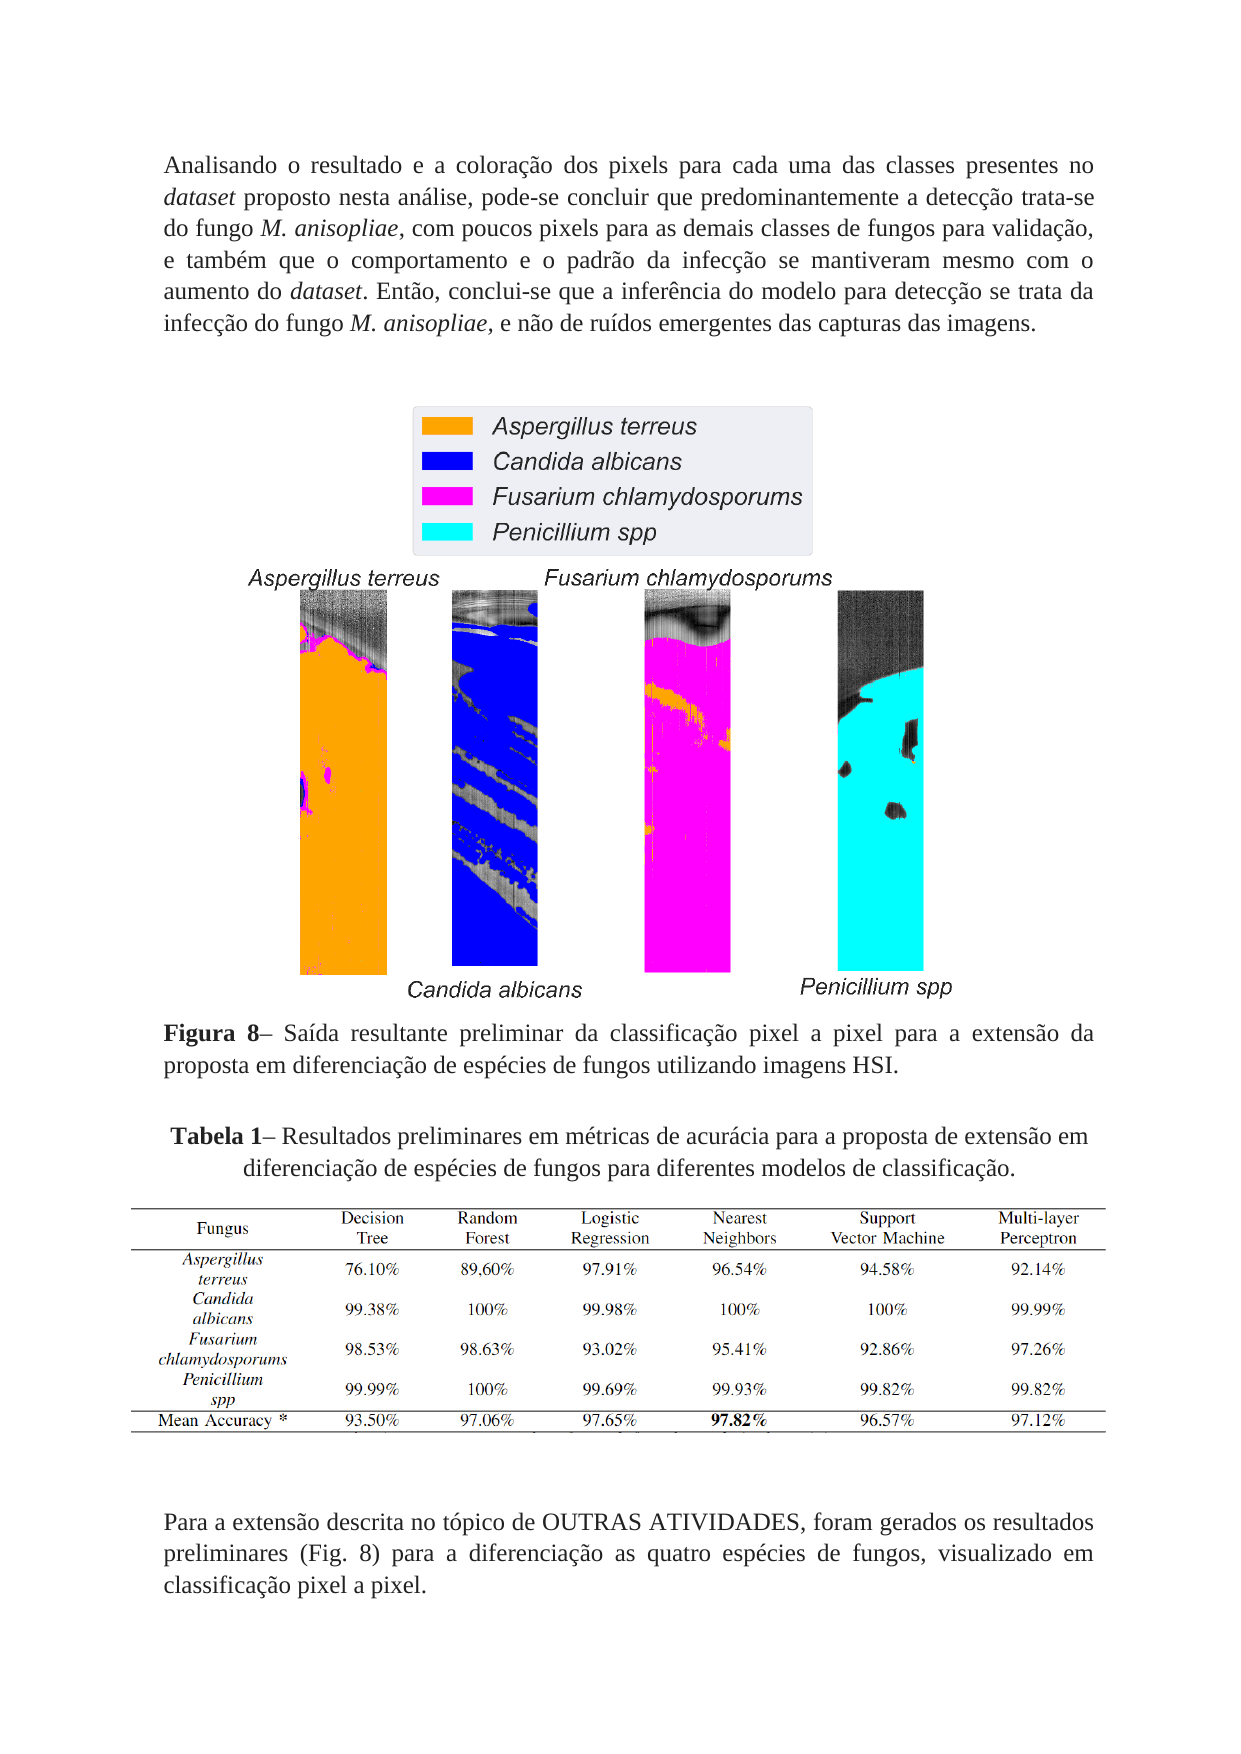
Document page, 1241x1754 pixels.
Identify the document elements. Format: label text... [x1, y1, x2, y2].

text Analisando o resultado e a coloração dos pixels para cada uma das classes presentes no dataset proposto nesta análise, pode-se concluir que predominantemente a detecção trata-se do fungo M. anisopliae, com poucos pixels para as demais classes de fungos para validação, e também que o comportamento e o padrão da infecção se mantiveram mesmo com o aumento do dataset. Então, conclui-se que a inferência do modelo para detecção se trata da infecção do fungo M. anisopliae, e não de ruídos emergentes das capturas das imagens. [163, 150, 1096, 337]
text Para a extensão descrita no tópico de OUTRAS ATIVIDADES, foram gerados os resultados preliminares (Fig. 8) para a diferenciação as quatro espécies de fungos, visualizado em classificação pixel a pixel. [163, 1507, 1096, 1599]
text Figura 8– Saída resultante preliminar da classificação pixel a pixel para a extensão da proposta em diferenciação de espécies de fungos utilizando imagens HSI. [163, 379, 1096, 1078]
text Tabela 1– Resultados preliminares em métricas de acurácia para a proposta de extensão em diferenciação de espécies de fungos para diferentes modelos de classificação. [163, 1121, 1096, 1181]
